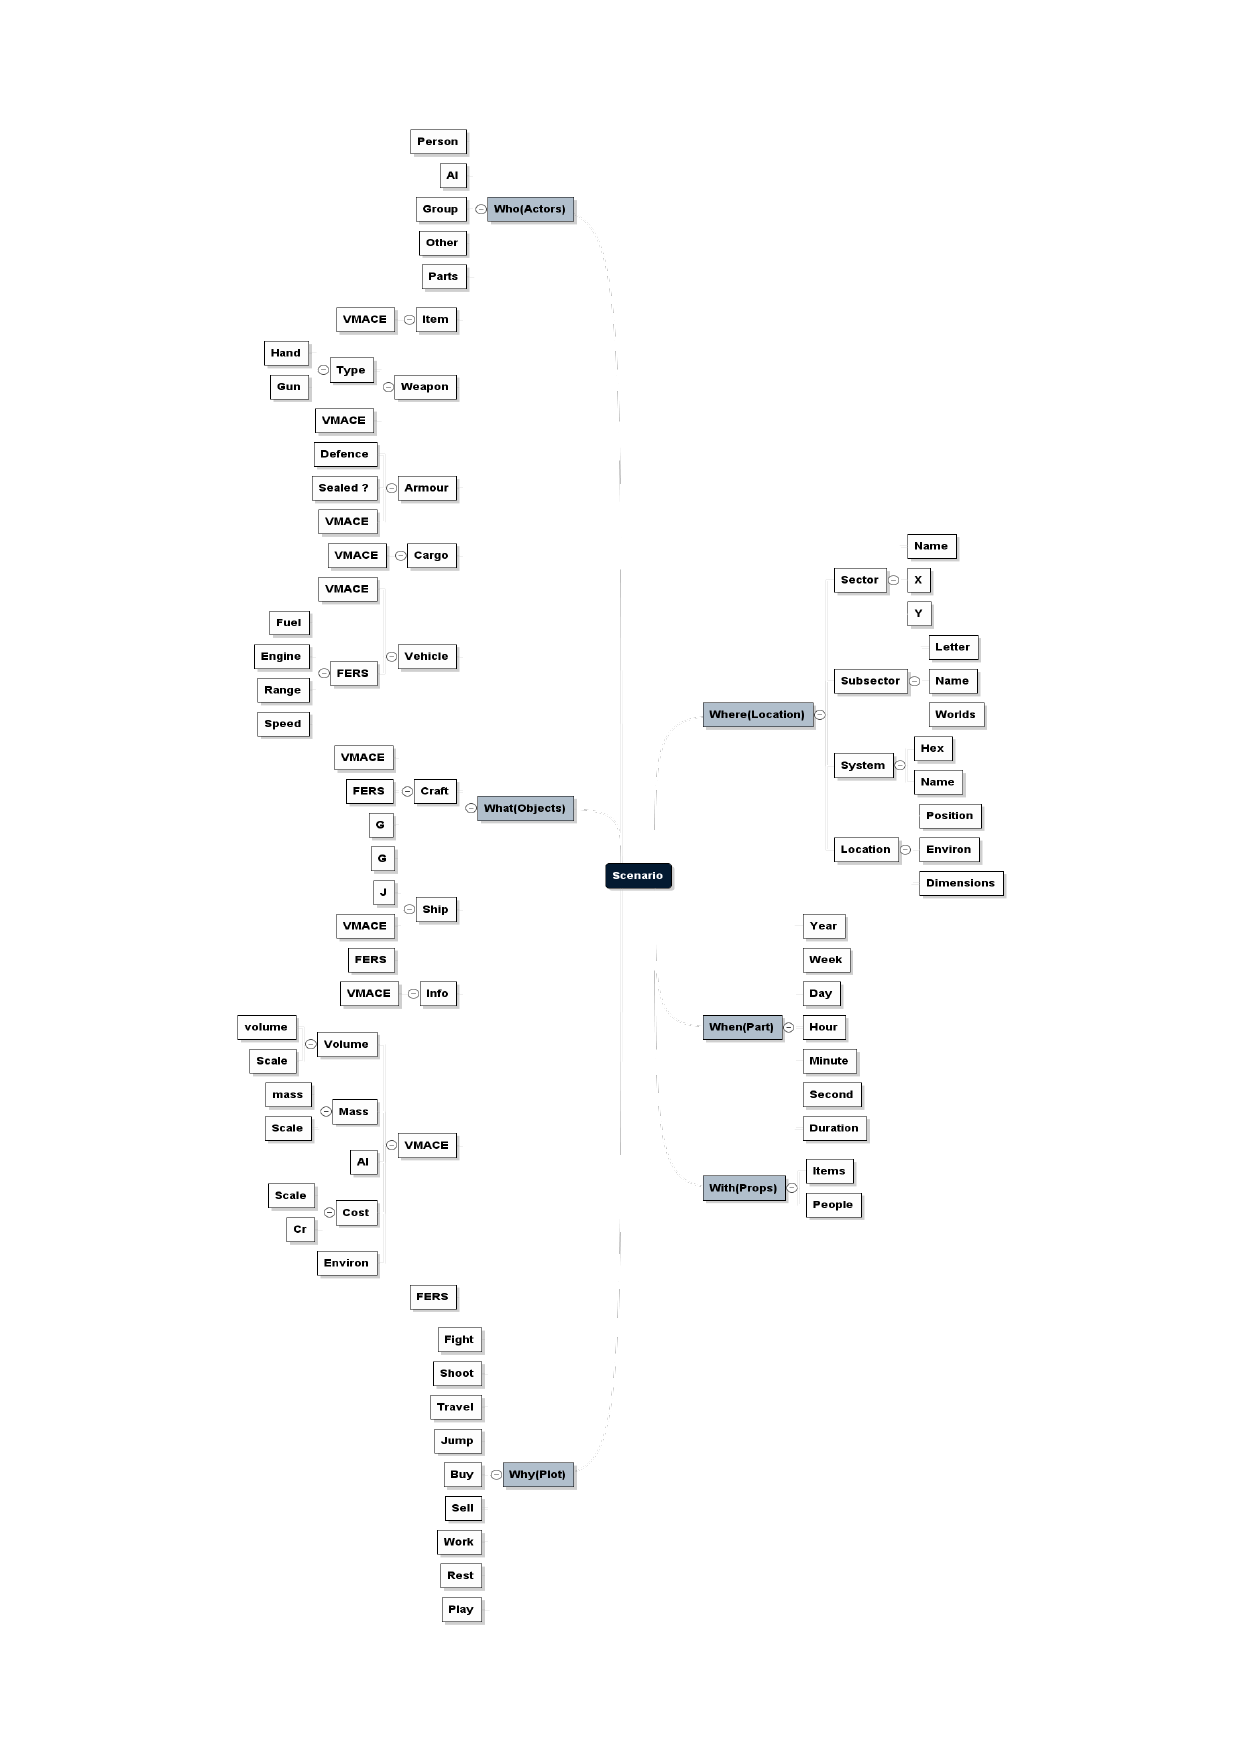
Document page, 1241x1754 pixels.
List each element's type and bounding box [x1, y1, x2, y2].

picture [225, 118, 1015, 1633]
